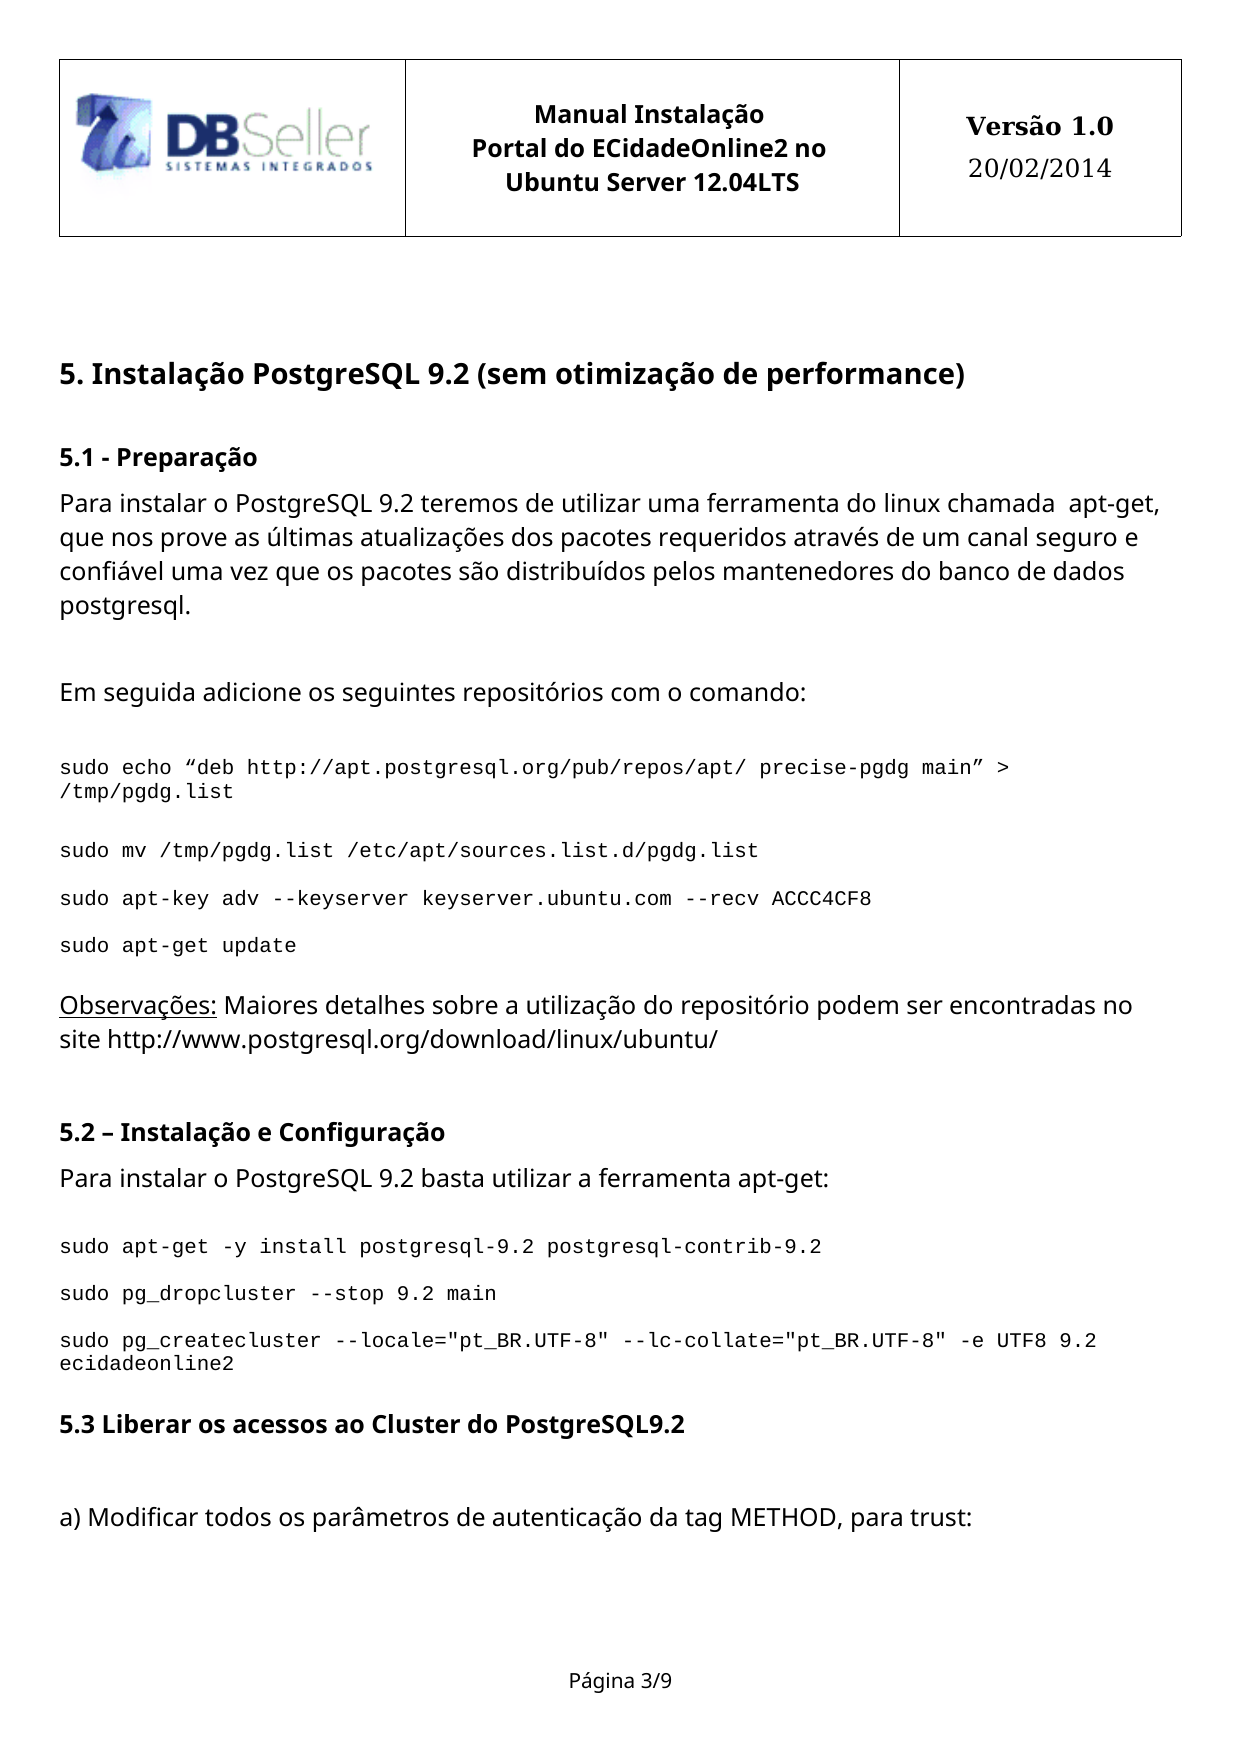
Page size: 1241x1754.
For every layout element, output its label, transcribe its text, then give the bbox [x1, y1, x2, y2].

text 5.2 – Instalação e Configuração [59, 1114, 1181, 1148]
text Para instalar o PostgreSQL 9.2 basta utilizar a ferramenta apt-get: [59, 1161, 1181, 1195]
text 5. Instalação PostgreSQL 9.2 (sem otimização de performance) [59, 353, 1181, 393]
text Para instalar o PostgreSQL 9.2 teremos de utilizar uma ferramenta do linux chamada apt-get, que nos prove as últimas atualizações dos pacotes requeridos através de um canal seguro e confiável uma vez que os pacotes são distribuídos pelos mantenedores do banco de dados postgresql. [59, 486, 1181, 622]
text sudo pg_createcluster --locale="pt_BR.UTF-8" --lc-collate="pt_BR.UTF-8" -e UTF8 9.2 ecidadeonline2 [59, 1330, 1181, 1377]
text 5.1 - Preparação [59, 439, 1181, 473]
text Em seguida adicione os seguintes repositórios com o comando: [59, 675, 1181, 709]
text sudo apt-key adv --keyserver keyserver.ubuntu.com --recv ACCC4CF8 [59, 888, 1181, 911]
text sudo pg_dropcluster --stop 9.2 main [59, 1283, 1181, 1306]
picture [73, 92, 380, 201]
text Observações: Maiores detalhes sobre a utilização do repositório podem ser encontradas no site http://www.postgresql.org/download/linux/ubuntu/ [59, 988, 1181, 1056]
text a) Modificar todos os parâmetros de autenticação da tag METHOD, para trust: [59, 1499, 1181, 1533]
text sudo mv /tmp/pgdg.list /etc/apt/sources.list.d/pgdg.list [59, 841, 1181, 864]
text sudo apt-get update [59, 935, 1181, 958]
text sudo echo “deb http://apt.postgresql.org/pub/repos/apt/ precise-pgdg main” > /tmp/pgdg.list [59, 757, 1181, 804]
text 5.3 Liberar os acessos ao Cluster do PostgreSQL9.2 [59, 1406, 1181, 1440]
text sudo apt-get -y install postgresql-9.2 postgresql-contrib-9.2 [59, 1236, 1181, 1259]
